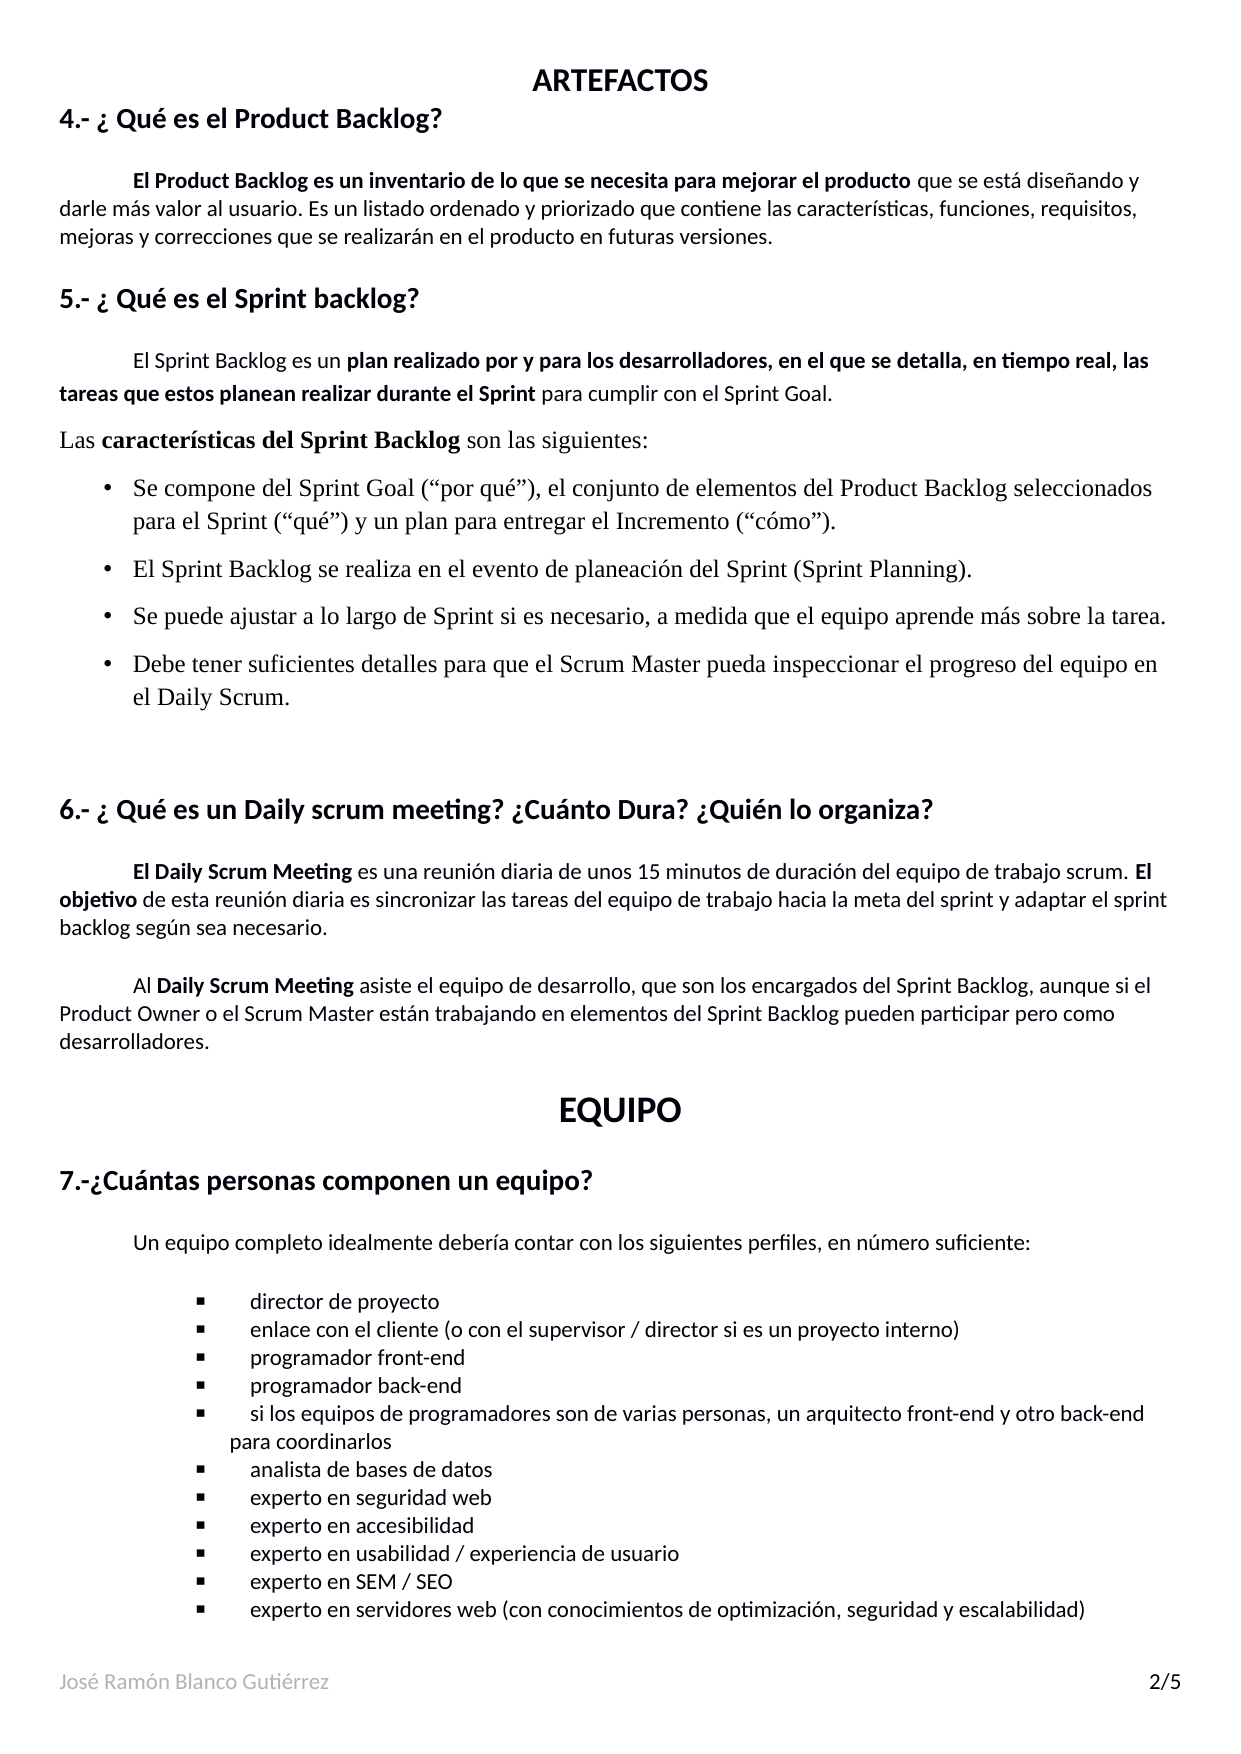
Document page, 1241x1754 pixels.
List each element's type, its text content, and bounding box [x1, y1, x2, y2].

list experto en usabilidad / experiencia de usuario [192, 1539, 1181, 1567]
list experto en accesibilidad [192, 1511, 1181, 1539]
text 6.- ¿ Qué es un Daily scrum meeting? ¿Cuánto Dura? ¿Quién lo organiza? [59, 791, 1181, 826]
list Se compone del Sprint Goal (“por qué”), el conjunto de elementos del Product Backlog seleccionados para el Sprint (“qué”) y un plan para entregar el Incremento (“cómo”). [103, 473, 1181, 535]
list enlace con el cliente (o con el supervisor / director si es un proyecto interno) [192, 1315, 1181, 1343]
list Se puede ajustar a lo largo de Sprint si es necesario, a medida que el equipo aprende más sobre la tarea. [103, 601, 1181, 630]
list analista de bases de datos [192, 1455, 1181, 1483]
list El Sprint Backlog se realiza en el evento de planeación del Sprint (Sprint Planning). [103, 554, 1181, 583]
text Las características del Sprint Backlog son las siguientes: [59, 426, 1181, 454]
text 7.-¿Cuántas personas componen un equipo? [59, 1162, 1181, 1198]
text Al Daily Scrum Meeting asiste el equipo de desarrollo, que son los encargados del Sprint Backlog, aunque si el Product Owner o el Scrum Master están trabajando en elementos del Sprint Backlog pueden participar pero como desarrolladores. [59, 971, 1181, 1056]
list experto en servidores web (con conocimientos de optimización, seguridad y escalabilidad) [192, 1595, 1181, 1623]
list experto en SEM / SEO [192, 1567, 1181, 1595]
list programador front-end [192, 1343, 1181, 1371]
list Debe tener suficientes detalles para que el Scrum Master pueda inspeccionar el progreso del equipo en el Daily Scrum. [103, 649, 1181, 711]
text 4.- ¿ Qué es el Product Backlog? [59, 100, 1181, 135]
list director de proyecto [192, 1287, 1181, 1315]
text EQUIPO [59, 1086, 1181, 1132]
text El Daily Scrum Meeting es una reunión diaria de unos 15 minutos de duración del equipo de trabajo scrum. El objetivo de esta reunión diaria es sincronizar las tareas del equipo de trabajo hacia la meta del sprint y adaptar el sprint backlog según sea necesario. [59, 857, 1181, 941]
text El Sprint Backlog es un plan realizado por y para los desarrolladores, en el que se detalla, en tiempo real, las tareas que estos planean realizar durante el Sprint para cumplir con el Sprint Goal. [59, 347, 1181, 407]
text 5.- ¿ Qué es el Sprint backlog? [59, 281, 1181, 316]
list programador back-end [192, 1371, 1181, 1399]
list si los equipos de programadores son de varias personas, un arquitecto front-end y otro back-end para coordinarlos [192, 1399, 1181, 1455]
list experto en seguridad web [192, 1483, 1181, 1511]
text Un equipo completo idealmente debería contar con los siguientes perfiles, en número suficiente: [59, 1228, 1181, 1257]
text ARTEFACTOS [59, 59, 1181, 100]
text El Product Backlog es un inventario de lo que se necesita para mejorar el producto que se está diseñando y darle más valor al usuario. Es un listado ordenado y priorizado que contiene las características, funciones, requisitos, mejoras y correcciones que se realizarán en el producto en futuras versiones. [59, 166, 1181, 250]
